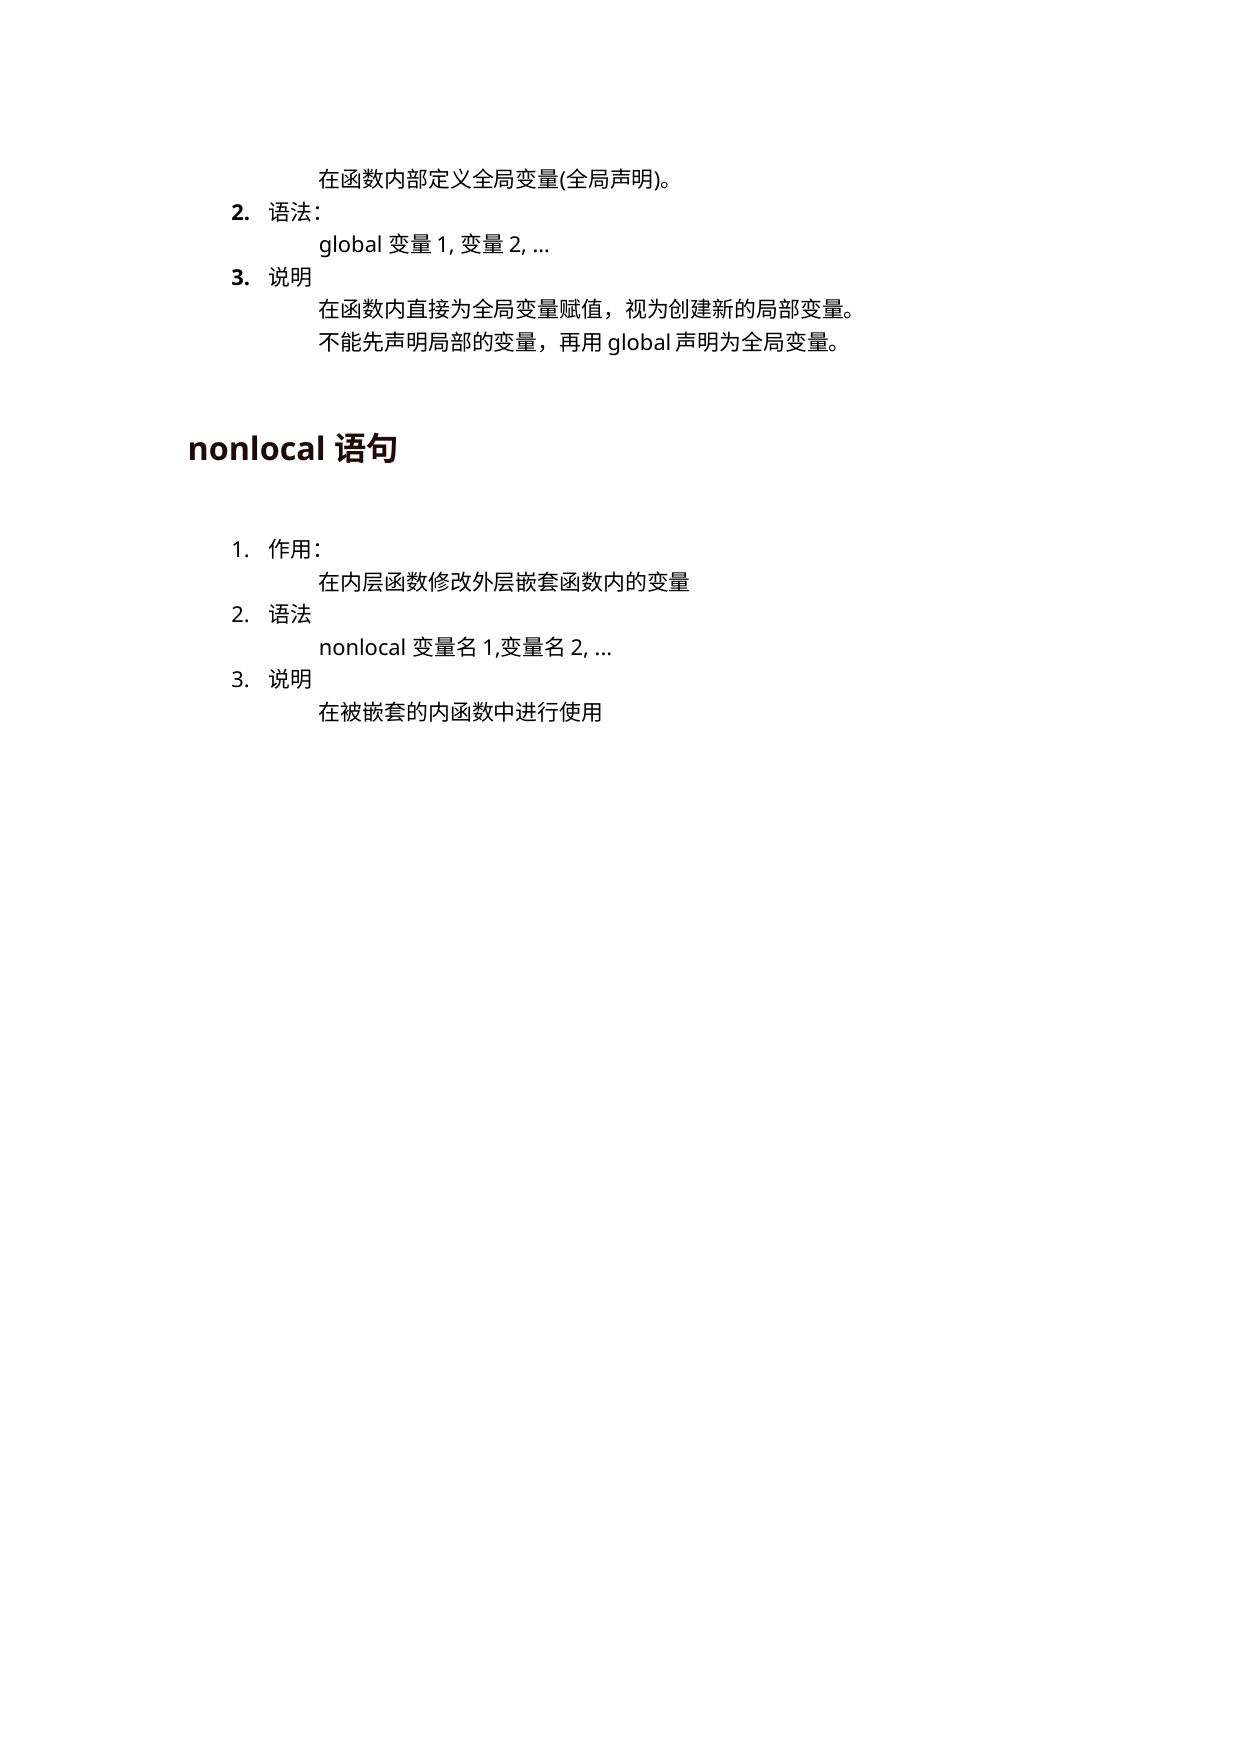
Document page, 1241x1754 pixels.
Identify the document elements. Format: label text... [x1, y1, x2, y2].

text 在函数内直接为全局变量赋值，视为创建新的局部变量。 [319, 292, 1053, 324]
list 在函数内部定义全局变量(全局声明)。 [319, 162, 1053, 194]
subtitle nonlocal 语句 [187, 414, 1053, 479]
text global 变量1, 变量2, … [275, 227, 1053, 259]
list 作用： [231, 532, 1053, 564]
list 说明 [231, 259, 1053, 292]
list 说明 [231, 662, 1053, 694]
text 不能先声明局部的变量，再用global声明为全局变量。 [319, 324, 1053, 357]
list 语法： [231, 194, 1053, 227]
list 在被嵌套的内函数中进行使用 [312, 694, 1053, 727]
list nonlocal 变量名1,变量名2, ... [312, 629, 1053, 662]
list 语法 [231, 597, 1053, 629]
text 在内层函数修改外层嵌套函数内的变量 [275, 564, 1053, 597]
